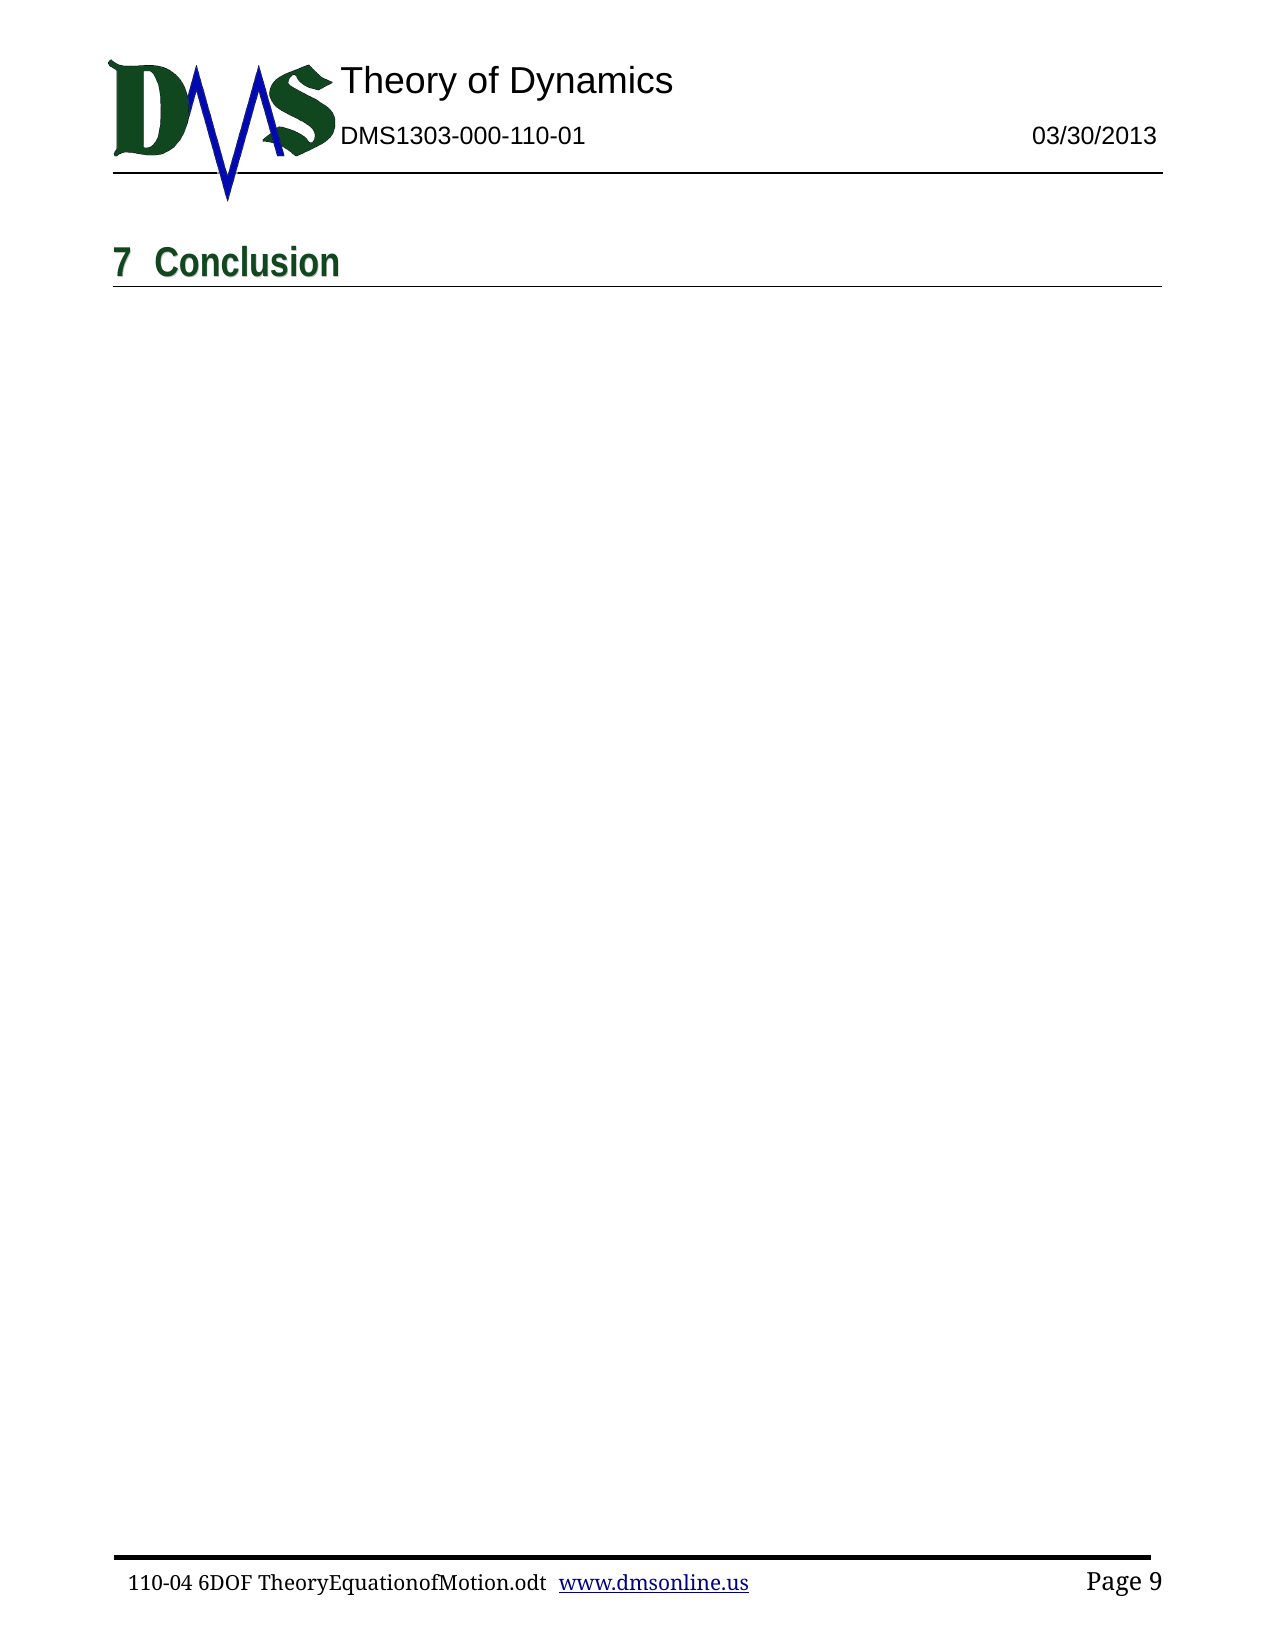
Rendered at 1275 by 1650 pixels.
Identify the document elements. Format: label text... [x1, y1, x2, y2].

subtitle Conclusion [112, 238, 1162, 287]
picture [105, 56, 338, 204]
